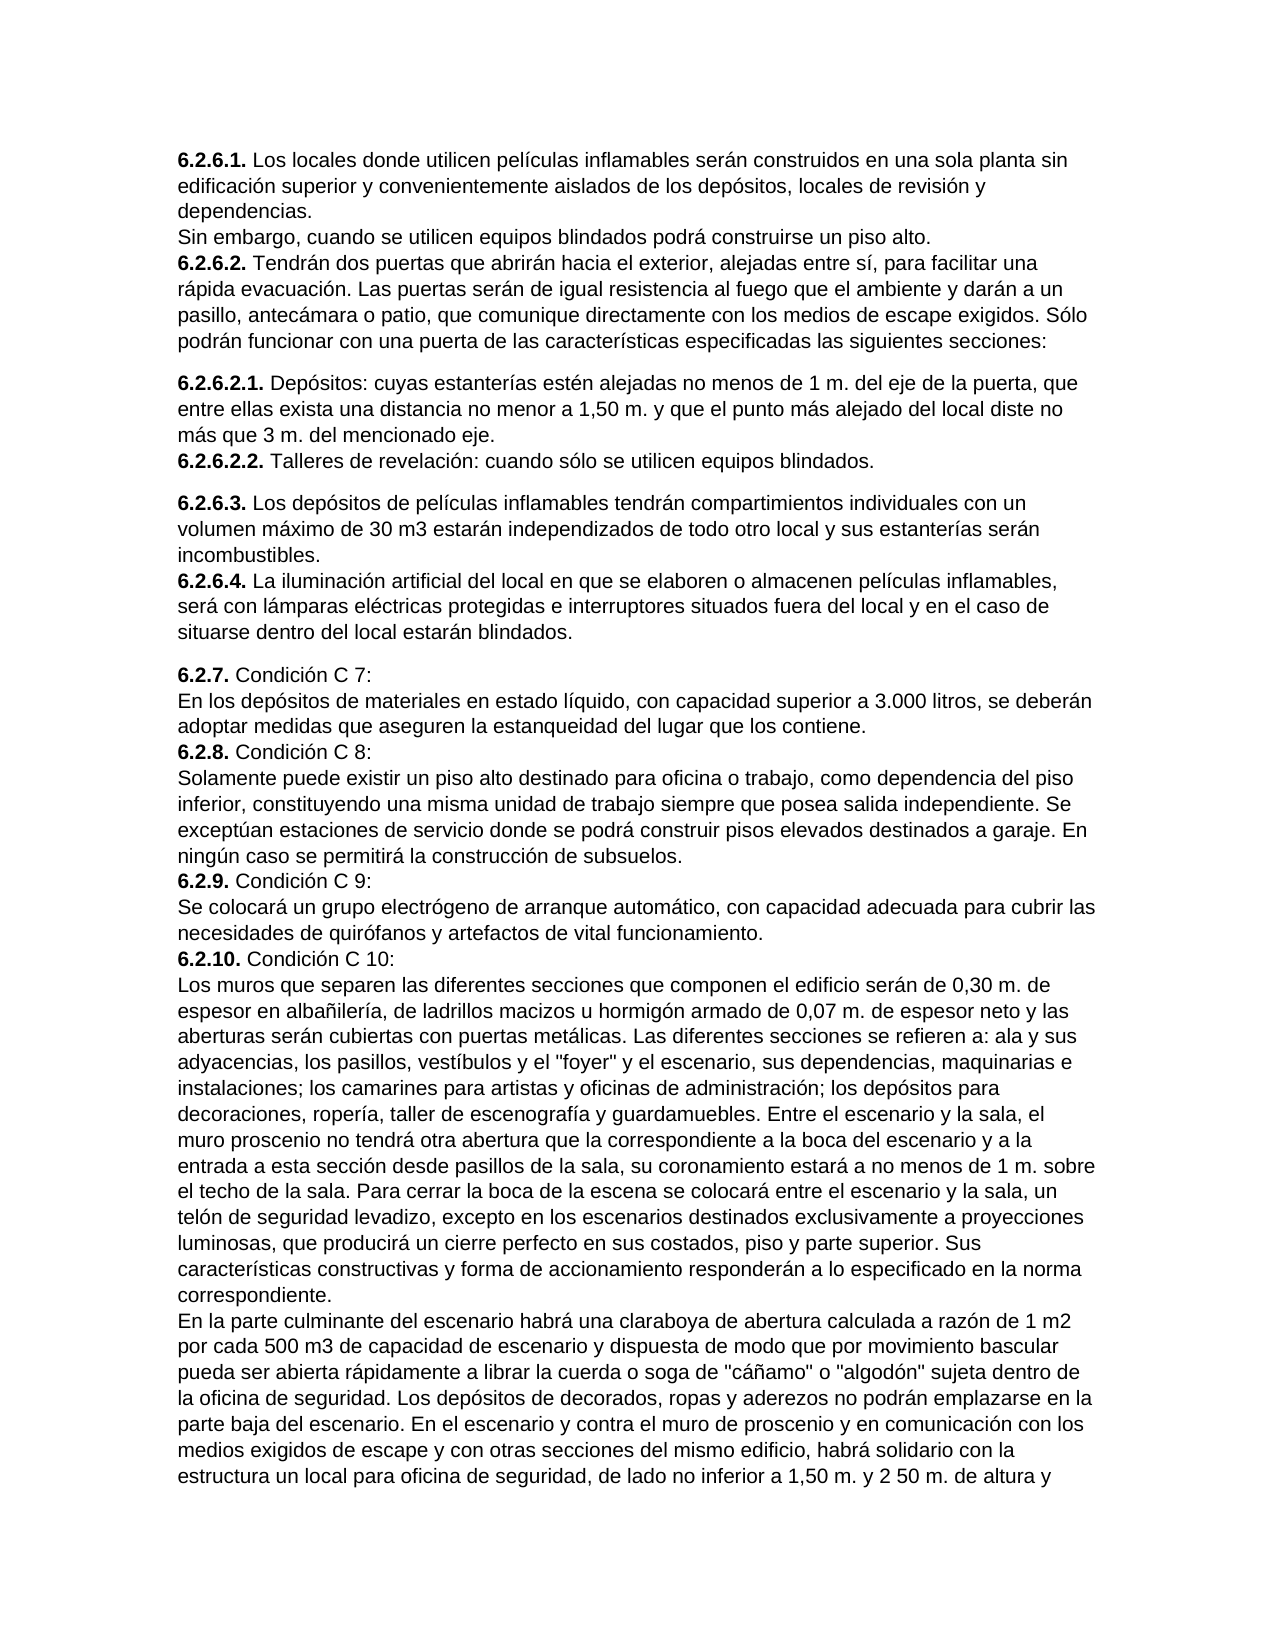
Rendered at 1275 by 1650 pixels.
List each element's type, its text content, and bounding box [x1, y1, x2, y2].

text 6.2.6.3. Los depósitos de películas inflamables tendrán compartimientos individuales con un volumen máximo de 30 m3 estarán independizados de todo otro local y sus estanterías serán incombustibles. 6.2.6.4. La iluminación artificial del local en que se elaboren o almacenen películas inflamables, será con lámparas eléctricas protegidas e interruptores situados fuera del local y en el caso de situarse dentro del local estarán blindados. [177, 491, 1098, 644]
text 6.2.6.1. Los locales donde utilicen películas inflamables serán construidos en una sola planta sin edificación superior y convenientemente aislados de los depósitos, locales de revisión y dependencias. Sin embargo, cuando se utilicen equipos blindados podrá construirse un piso alto. 6.2.6.2. Tendrán dos puertas que abrirán hacia el exterior, alejadas entre sí, para facilitar una rápida evacuación. Las puertas serán de igual resistencia al fuego que el ambiente y darán a un pasillo, antecámara o patio, que comunique directamente con los medios de escape exigidos. Sólo podrán funcionar con una puerta de las características especificadas las siguientes secciones: [177, 148, 1098, 352]
text 6.2.7. Condición C 7: En los depósitos de materiales en estado líquido, con capacidad superior a 3.000 litros, se deberán adoptar medidas que aseguren la estanqueidad del lugar que los contiene. 6.2.8. Condición C 8: Solamente puede existir un piso alto destinado para oficina o trabajo, como dependencia del piso inferior, constituyendo una misma unidad de trabajo siempre que posea salida independiente. Se exceptúan estaciones de servicio donde se podrá construir pisos elevados destinados a garaje. En ningún caso se permitirá la construcción de subsuelos. 6.2.9. Condición C 9: Se colocará un grupo electrógeno de arranque automático, con capacidad adecuada para cubrir las necesidades de quirófanos y artefactos de vital funcionamiento. 6.2.10. Condición C 10: Los muros que separen las diferentes secciones que componen el edificio serán de 0,30 m. de espesor en albañilería, de ladrillos macizos u hormigón armado de 0,07 m. de espesor neto y las aberturas serán cubiertas con puertas metálicas. Las diferentes secciones se refieren a: ala y sus adyacencias, los pasillos, vestíbulos y el "foyer" y el escenario, sus dependencias, maquinarias e instalaciones; los camarines para artistas y oficinas de administración; los depósitos para decoraciones, ropería, taller de escenografía y guardamuebles. Entre el escenario y la sala, el muro proscenio no tendrá otra abertura que la correspondiente a la boca del escenario y a la entrada a esta sección desde pasillos de la sala, su coronamiento estará a no menos de 1 m. sobre el techo de la sala. Para cerrar la boca de la escena se colocará entre el escenario y la sala, un telón de seguridad levadizo, excepto en los escenarios destinados exclusivamente a proyecciones luminosas, que producirá un cierre perfecto en sus costados, piso y parte superior. Sus características constructivas y forma de accionamiento responderán a lo especificado en la norma correspondiente. En la parte culminante del escenario habrá una claraboya de abertura calculada a razón de 1 m2 por cada 500 m3 de capacidad de escenario y dispuesta de modo que por movimiento bascular pueda ser abierta rápidamente a librar la cuerda o soga de "cáñamo" o "algodón" sujeta dentro de la oficina de seguridad. Los depósitos de decorados, ropas y aderezos no podrán emplazarse en la parte baja del escenario. En el escenario y contra el muro de proscenio y en comunicación con los medios exigidos de escape y con otras secciones del mismo edificio, habrá solidario con la estructura un local para oficina de seguridad, de lado no inferior a 1,50 m. y 2 50 m. de altura y [177, 663, 1098, 1487]
text 6.2.6.2.1. Depósitos: cuyas estanterías estén alejadas no menos de 1 m. del eje de la puerta, que entre ellas exista una distancia no menor a 1,50 m. y que el punto más alejado del local diste no más que 3 m. del mencionado eje. 6.2.6.2.2. Talleres de revelación: cuando sólo se utilicen equipos blindados. [177, 371, 1098, 472]
